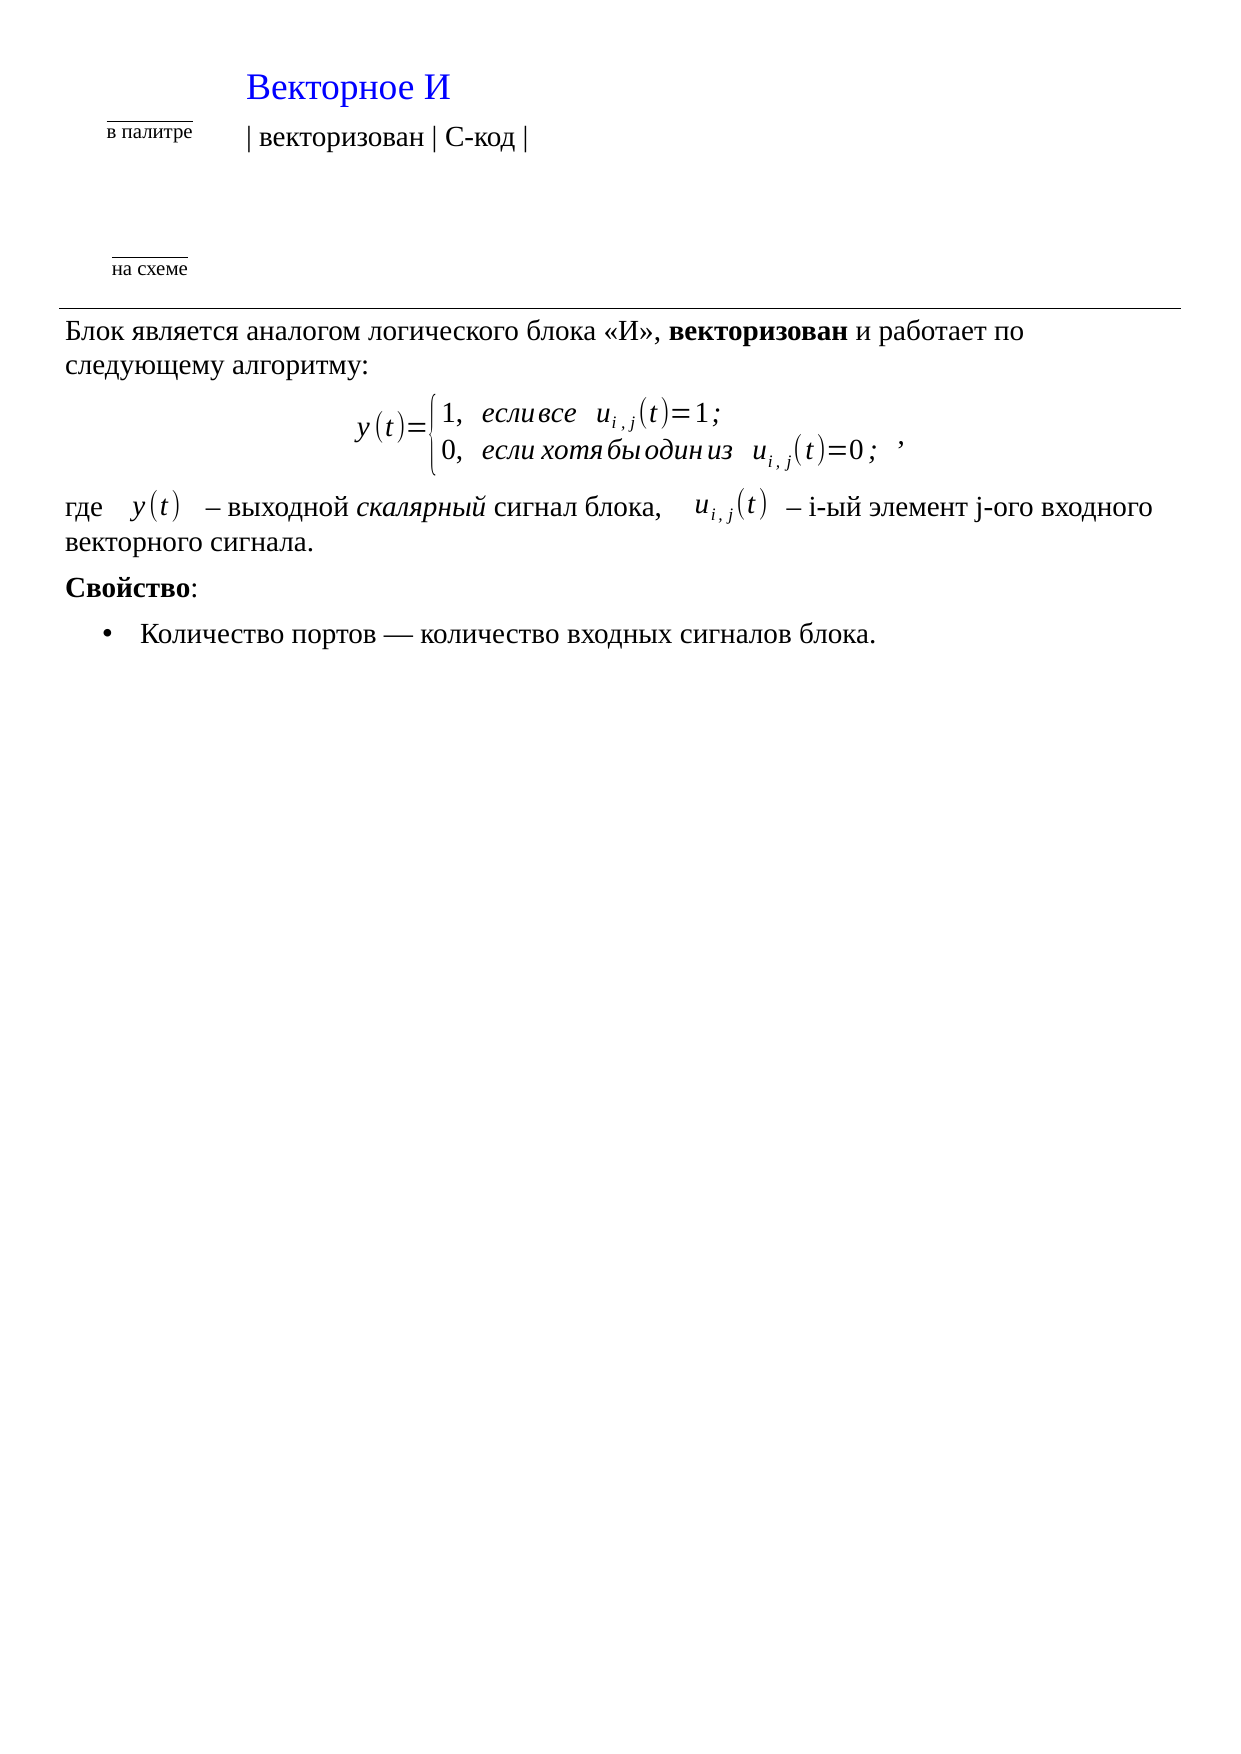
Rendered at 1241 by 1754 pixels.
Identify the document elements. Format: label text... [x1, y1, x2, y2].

table_cell [240, 171, 1181, 250]
table_header [59, 59, 240, 114]
table_cell [240, 250, 1181, 307]
table_cell | векторизован | C-код | [240, 114, 1181, 171]
table_cell на схеме [59, 250, 240, 307]
table_header Векторное И [240, 59, 1181, 114]
table_cell Блок является аналогом логического блока «И», векторизован и работает по следующему алгоритму: , где – выходной скалярный сигнал блока, – i-ый элемент j-ого входного векторного сигнала. Свойство: Количество портов — количество входных сигналов блока. [59, 309, 1181, 668]
table_cell в палитре [59, 114, 240, 171]
table_cell [59, 171, 240, 250]
